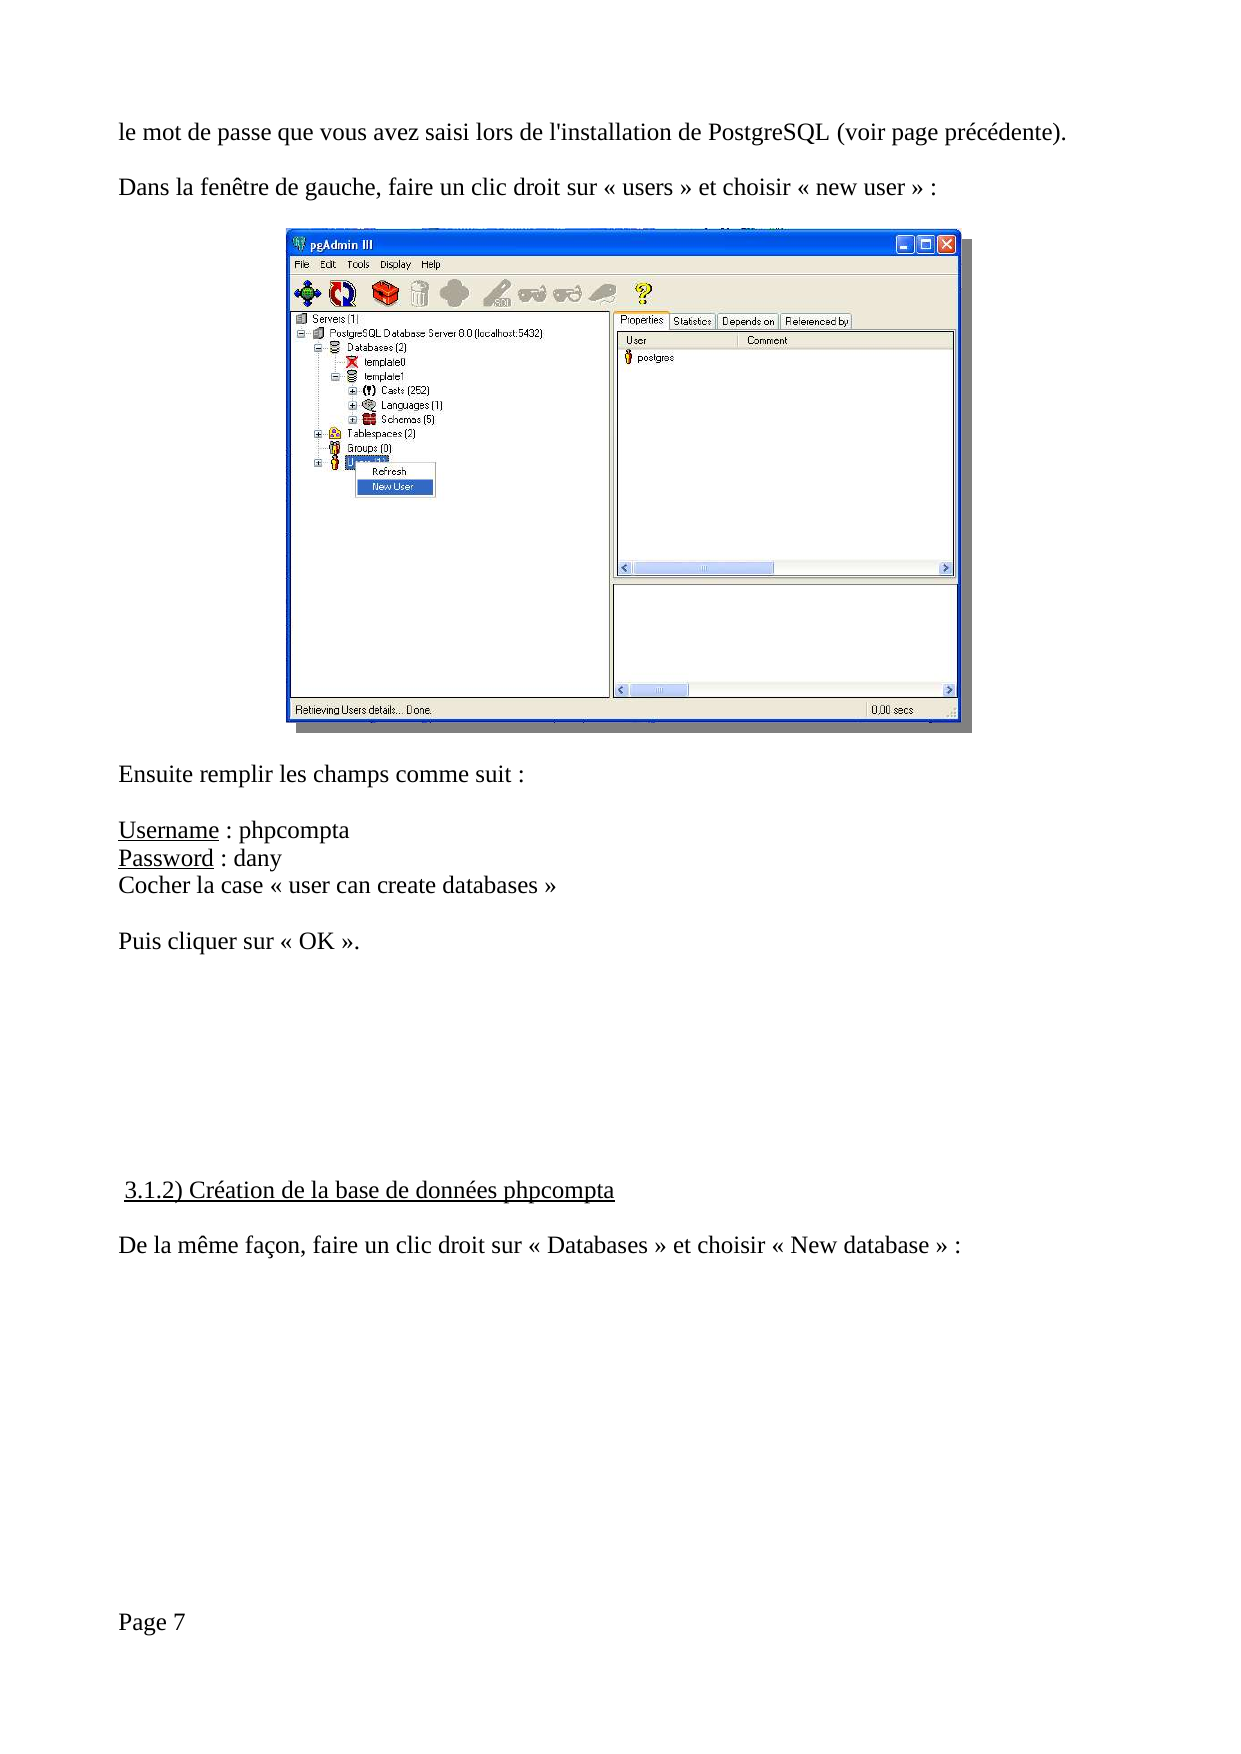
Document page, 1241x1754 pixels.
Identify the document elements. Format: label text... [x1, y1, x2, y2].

picture [285, 228, 962, 723]
list Création de la base de données phpcompta [124, 1176, 1140, 1204]
text Cocher la case « user can create databases » [118, 871, 1140, 899]
text Username : phpcompta [118, 816, 1140, 844]
text Dans la fenêtre de gauche, faire un clic droit sur « users » et choisir « new user » : [118, 173, 1140, 201]
text Puis cliquer sur « OK ». [118, 927, 1140, 954]
text Password : dany [118, 844, 1140, 871]
text Ensuite remplir les champs comme suit : [118, 761, 1140, 788]
text De la même façon, faire un clic droit sur « Databases » et choisir « New database » : [118, 1204, 1140, 1259]
text le mot de passe que vous avez saisi lors de l'installation de PostgreSQL (voir page précédente). [118, 118, 1140, 146]
